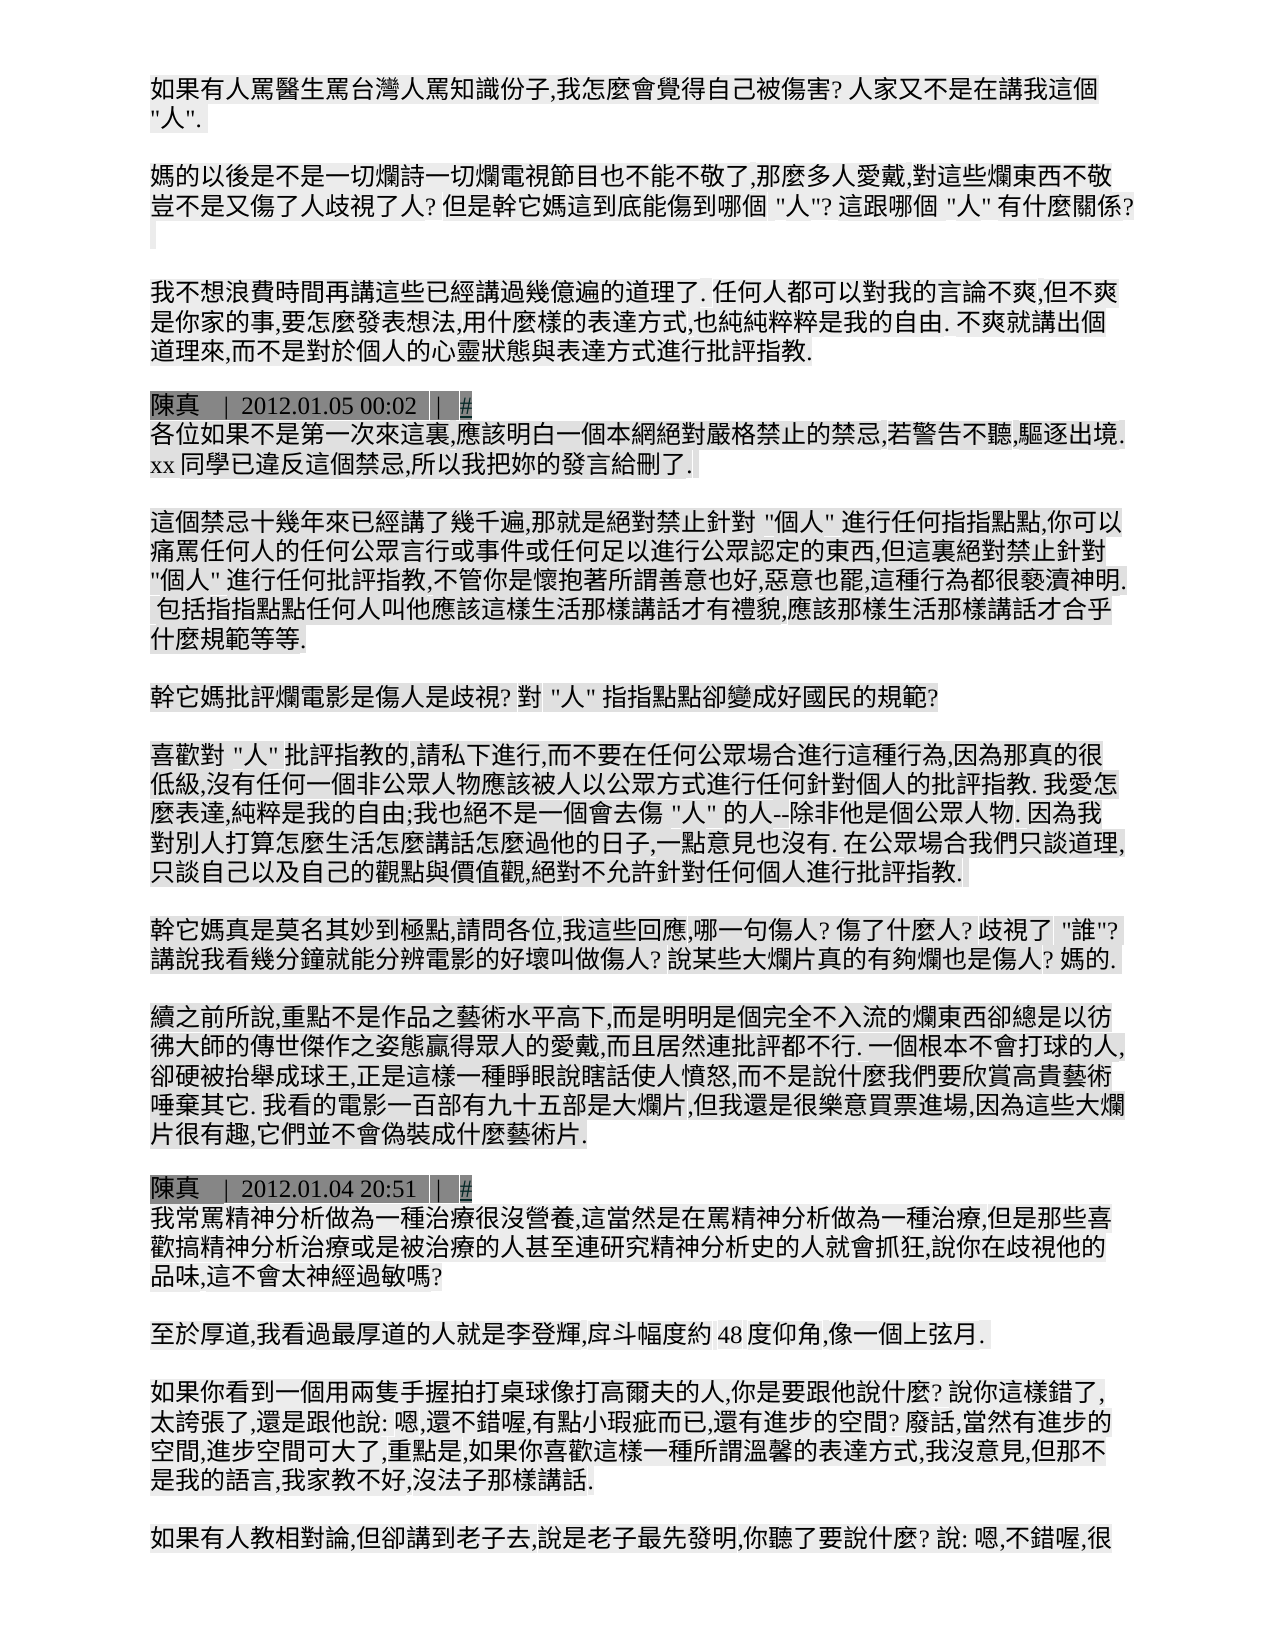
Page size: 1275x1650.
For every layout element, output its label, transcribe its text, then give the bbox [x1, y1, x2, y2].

text 陳真 | 2012.01.04 20:51 | # [150, 1174, 1125, 1204]
text 各位如果不是第一次來這裏,應該明白一個本網絕對嚴格禁止的禁忌,若警告不聽,驅逐出境. xx同學已違反這個禁忌,所以我把妳的發言給刪了. 這個禁忌十幾年來已經講了幾千遍,那就是絕對禁止針對 "個人" 進行任何指指點點,你可以痛罵任何人的任何公眾言行或事件或任何足以進行公眾認定的東西,但這裏絕對禁止針對 "個人" 進行任何批評指教,不管你是懷抱著所謂善意也好,惡意也罷,這種行為都很褻瀆神明. 包括指指點點任何人叫他應該這樣生活那樣講話才有禮貌,應該那樣生活那樣講話才合乎什麼規範等等. 幹它媽批評爛電影是傷人是歧視? 對 "人" 指指點點卻變成好國民的規範? 喜歡對 "人" 批評指教的,請私下進行,而不要在任何公眾場合進行這種行為,因為那真的很低級,沒有任何一個非公眾人物應該被人以公眾方式進行任何針對個人的批評指教. 我愛怎麼表達,純粹是我的自由;我也絕不是一個會去傷 "人" 的人--除非他是個公眾人物. 因為我對別人打算怎麼生活怎麼講話怎麼過他的日子,一點意見也沒有. 在公眾場合我們只談道理,只談自己以及自己的觀點與價值觀,絕對不允許針對任何個人進行批評指教. 幹它媽真是莫名其妙到極點,請問各位,我這些回應,哪一句傷人? 傷了什麼人? 歧視了 "誰"? 講說我看幾分鐘就能分辨電影的好壞叫做傷人? 說某些大爛片真的有夠爛也是傷人? 媽的. 續之前所說,重點不是作品之藝術水平高下,而是明明是個完全不入流的爛東西卻總是以彷彿大師的傳世傑作之姿態贏得眾人的愛戴,而且居然連批評都不行. 一個根本不會打球的人,卻硬被抬舉成球王,正是這樣一種睜眼說瞎話使人憤怒,而不是說什麼我們要欣賞高貴藝術唾棄其它. 我看的電影一百部有九十五部是大爛片,但我還是很樂意買票進場,因為這些大爛片很有趣,它們並不會偽裝成什麼藝術片. [150, 420, 1125, 1149]
text 我常罵精神分析做為一種治療很沒營養,這當然是在罵精神分析做為一種治療,但是那些喜歡搞精神分析治療或是被治療的人甚至連研究精神分析史的人就會抓狂,說你在歧視他的品味,這不會太神經過敏嗎? 至於厚道,我看過最厚道的人就是李登輝,戽斗幅度約48度仰角,像一個上弦月. 如果你看到一個用兩隻手握拍打桌球像打高爾夫的人,你是要跟他說什麼? 說你這樣錯了,太誇張了,還是跟他說: 嗯,還不錯喔,有點小瑕疵而已,還有進步的空間? 廢話,當然有進步的空間,進步空間可大了,重點是,如果你喜歡這樣一種所謂溫馨的表達方式,我沒意見,但那不是我的語言,我家教不好,沒法子那樣講話. 如果有人教相對論,但卻講到老子去,說是老子最先發明,你聽了要說什麼? 說: 嗯,不錯喔,很有創意,但我需要知道更多證據? 還是說你懂不懂相對論啊,你在胡扯什麼? 一個房間骯髒混亂臭到連狗都怕,你看了,要怎麼說: 讚哦~很有藝術家的內涵哦? 還是說: 你的房間怎麼這麼可怕地上連大便都有? 如果妳喜歡溫馨的表達式,那我沒意見,但不要企圖強迫或期待別人跟妳有著一樣好的家教. 但不管怎麼表達,這跟厚不厚道一點關係也沒有. 如果三加八等於三十八是錯的,我們就說錯了,錯得真離譜,還說是數學家呢,懂不懂算數啊? 你聽了很感冒,但感冒就感冒,但也只好忍耐. 畢竟我們都能長久忍耐再忍耐各位家教良好的溫馨語言,彼此而已. 聽說詩人比蟑螂還多,市面上一大堆名詩人寫些很好笑讓人起雞母皮的爛詩,你看了很感動那是你家的事,我可以沉默假裝沒意見,但妳若一定要我講我的看法,我只能說那種詩如果也叫詩,那我每天 豈 不 是 都 在 寫 詩 ? 這沒有什麼對 "人" 厚不厚道的問題,你喜歡的東西如果都不能批評,否則就是傷了你,那你何必去問別人的意見? 一邊問卻又一邊不許說真話,豈不奇怪? 截至今天為止,大約有一百八十幾個人問我有沒有去看那部賽什麼萊的大爛片,我都盡量發揮忍功不予置評或閃開話題,但有幾次躲不了他人的詢問,我就說你看我有 "沒水準到會去看那種電影" 嗎? 對方聽了不爽,但不爽又如何? 極少數人長期被這麼一大堆劣級品進行心靈虐待的不爽與啞巴吃黃蓮,還不是一樣得完全忍下來,匍匐在庸才面前假裝配合大家說: 嗯,不錯喔,很有思想的學者喔,很偉大的導演哦...事實不就是這樣嗎? [150, 1204, 1125, 1553]
text 陳真 | 2012.01.05 00:02 | # [150, 391, 1125, 420]
text 媽的,那以後是不是連政黨也不能罵了? 罵了豈不是傷人? 媽的我真不知道講這樣一些有關藝術的道理究竟是傷了什麼 "人"? 媽的,那以後是不是連教會的倒行逆施自甘墮落也不能批評了,一批評豈不是又傷人? 但是幹它媽的這究竟能傷到哪個 "人"? 如果有人罵醫生罵台灣人罵知識份子,我怎麼會覺得自己被傷害? 人家又不是在講我這個 "人". 媽的以後是不是一切爛詩一切爛電視節目也不能不敬了,那麼多人愛戴,對這些爛東西不敬豈不是又傷了人歧視了人? 但是幹它媽這到底能傷到哪個 "人"? 這跟哪個 "人" 有什麼關係? 我不想浪費時間再講這些已經講過幾億遍的道理了. 任何人都可以對我的言論不爽,但不爽是你家的事,要怎麼發表想法,用什麼樣的表達方式,也純純粹粹是我的自由. 不爽就講出個道理來,而不是對於個人的心靈狀態與表達方式進行批評指教. [150, 75, 1125, 366]
